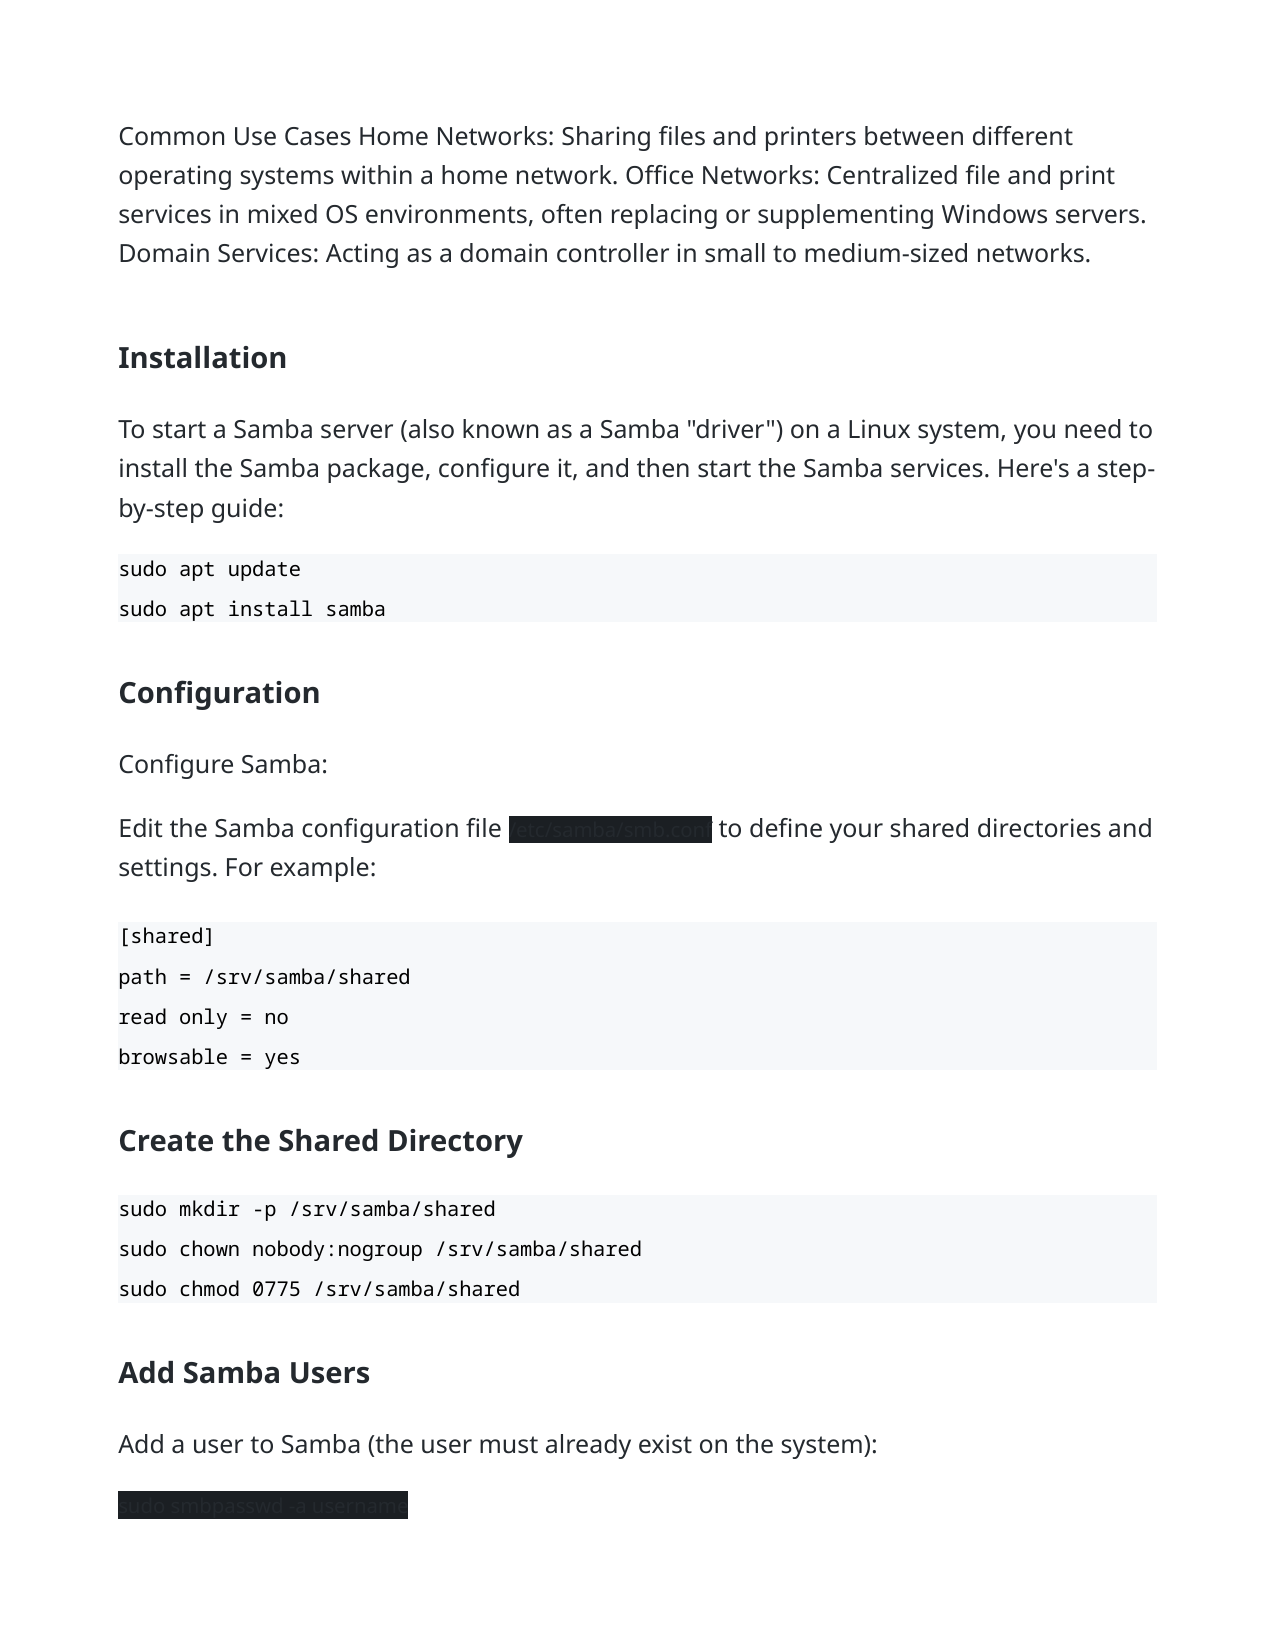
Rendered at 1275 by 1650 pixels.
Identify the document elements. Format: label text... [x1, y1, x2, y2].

subtitle Installation [118, 337, 1157, 377]
text sudo apt install samba [118, 594, 1157, 622]
text Configure Samba: [118, 747, 1157, 781]
text To start a Samba server (also known as a Samba "driver") on a Linux system, you need to install the Samba package, configure it, and then start the Samba services. Here's a step-by-step guide: [118, 412, 1157, 524]
text sudo mkdir -p /srv/samba/shared [118, 1195, 1157, 1222]
text [shared] [118, 922, 1157, 950]
text sudo smbpasswd -a username [118, 1491, 1157, 1519]
text browsable = yes [118, 1042, 1157, 1070]
text Edit the Samba configuration file /etc/samba/smb.conf to define your shared directories and settings. For example: [118, 811, 1157, 884]
text path = /srv/samba/shared [118, 962, 1157, 990]
text sudo apt update [118, 554, 1157, 582]
text Common Use Cases Home Networks: Sharing files and printers between different operating systems within a home network. Office Networks: Centralized file and print services in mixed OS environments, often replacing or supplementing Windows servers. Domain Services: Acting as a domain controller in small to medium-sized networks. [118, 118, 1157, 270]
subtitle Create the Shared Directory [118, 1120, 1157, 1160]
subtitle Add Samba Users [118, 1352, 1157, 1392]
text read only = no [118, 1002, 1157, 1030]
subtitle Configuration [118, 672, 1157, 712]
text Add a user to Samba (the user must already exist on the system): [118, 1427, 1157, 1461]
text sudo chown nobody:nogroup /srv/samba/shared [118, 1235, 1157, 1262]
text sudo chmod 0775 /srv/samba/shared [118, 1275, 1157, 1303]
